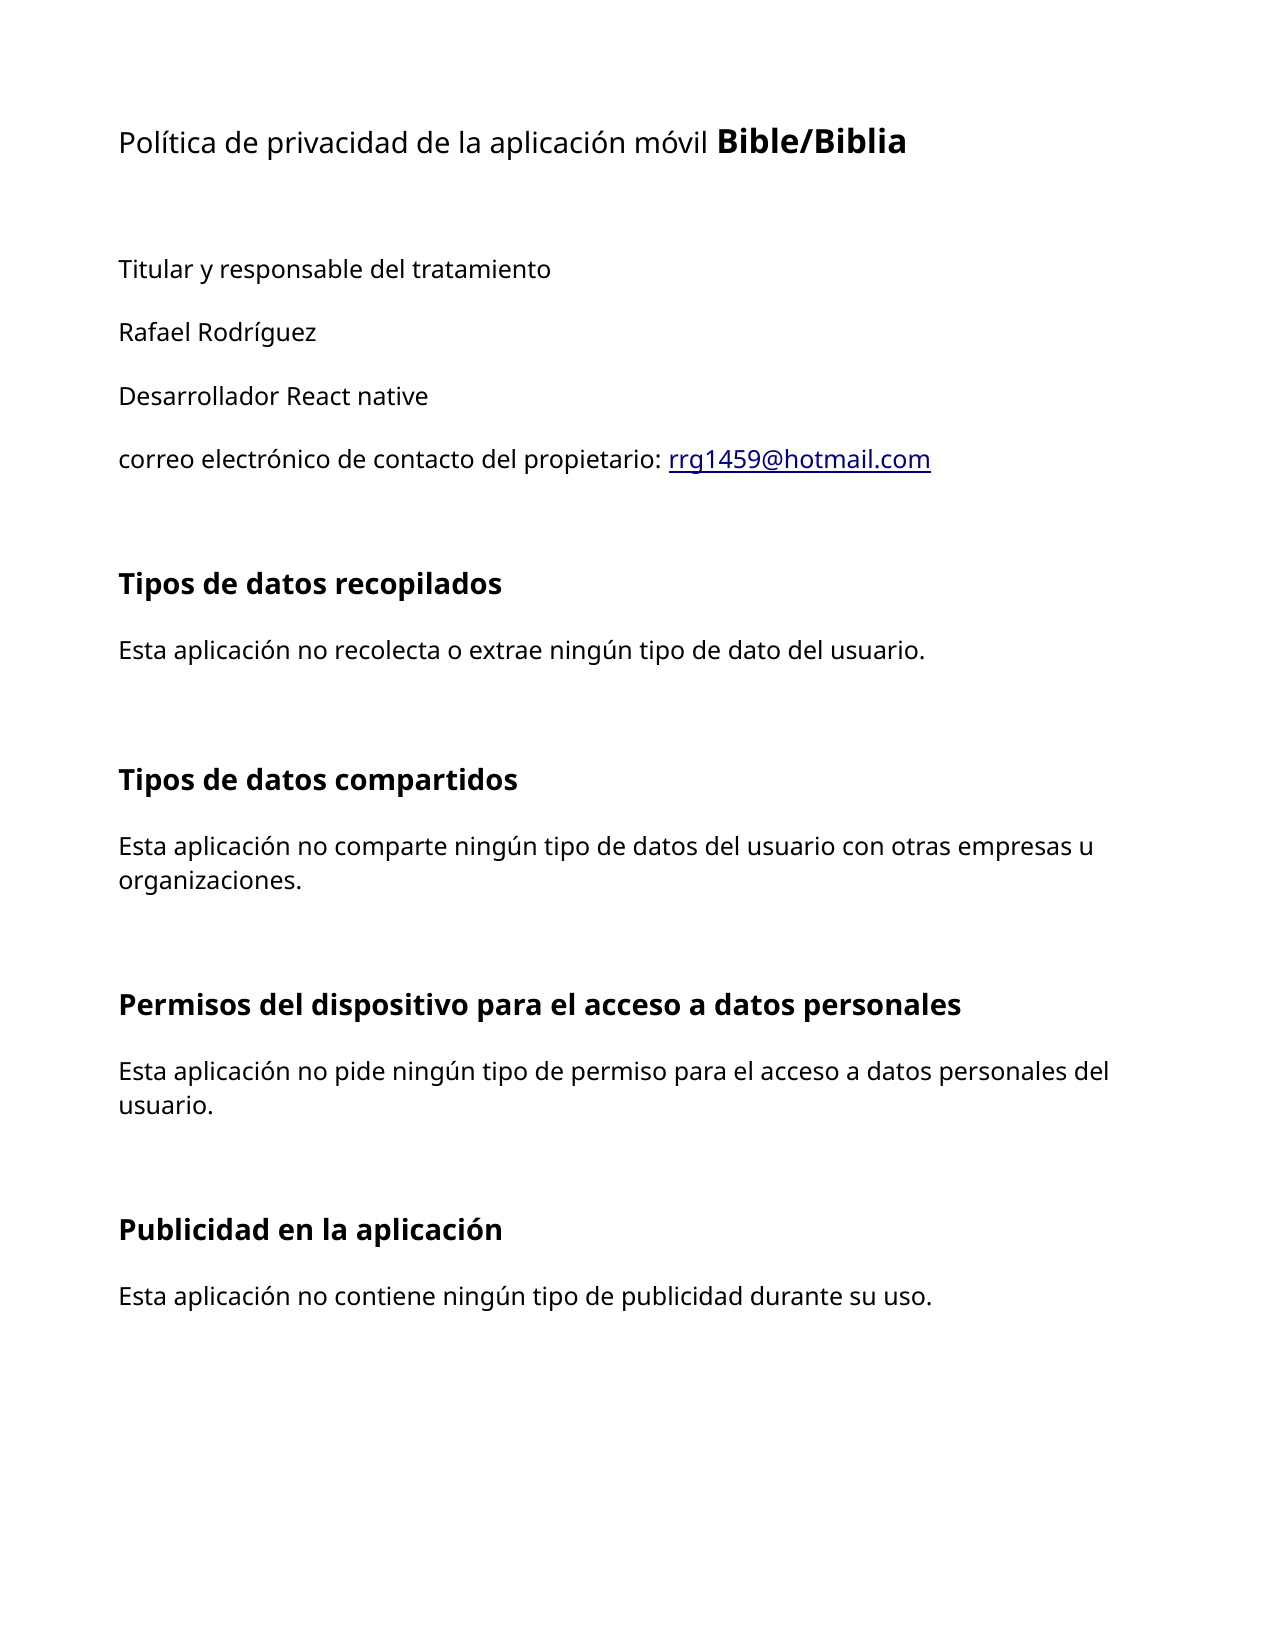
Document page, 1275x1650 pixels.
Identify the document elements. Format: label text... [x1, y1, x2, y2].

text Esta aplicación no recolecta o extrae ningún tipo de dato del usuario. [118, 633, 1157, 667]
text Publicidad en la aplicación [118, 1209, 1157, 1249]
text Esta aplicación no contiene ningún tipo de publicidad durante su uso. [118, 1278, 1157, 1313]
text Tipos de datos recopilados [118, 564, 1157, 603]
text Esta aplicación no pide ningún tipo de permiso para el acceso a datos personales del usuario. [118, 1053, 1157, 1122]
text Política de privacidad de la aplicación móvil Bible/Biblia [118, 118, 1157, 163]
text Permisos del dispositivo para el acceso a datos personales [118, 984, 1157, 1024]
text Rafael Rodríguez [118, 315, 1157, 349]
text Esta aplicación no comparte ningún tipo de datos del usuario con otras empresas u organizaciones. [118, 828, 1157, 897]
text correo electrónico de contacto del propietario: rrg1459@hotmail.com [118, 442, 1157, 476]
text Tipos de datos compartidos [118, 759, 1157, 799]
text Titular y responsable del tratamiento [118, 251, 1157, 285]
text Desarrollador React native [118, 378, 1157, 412]
